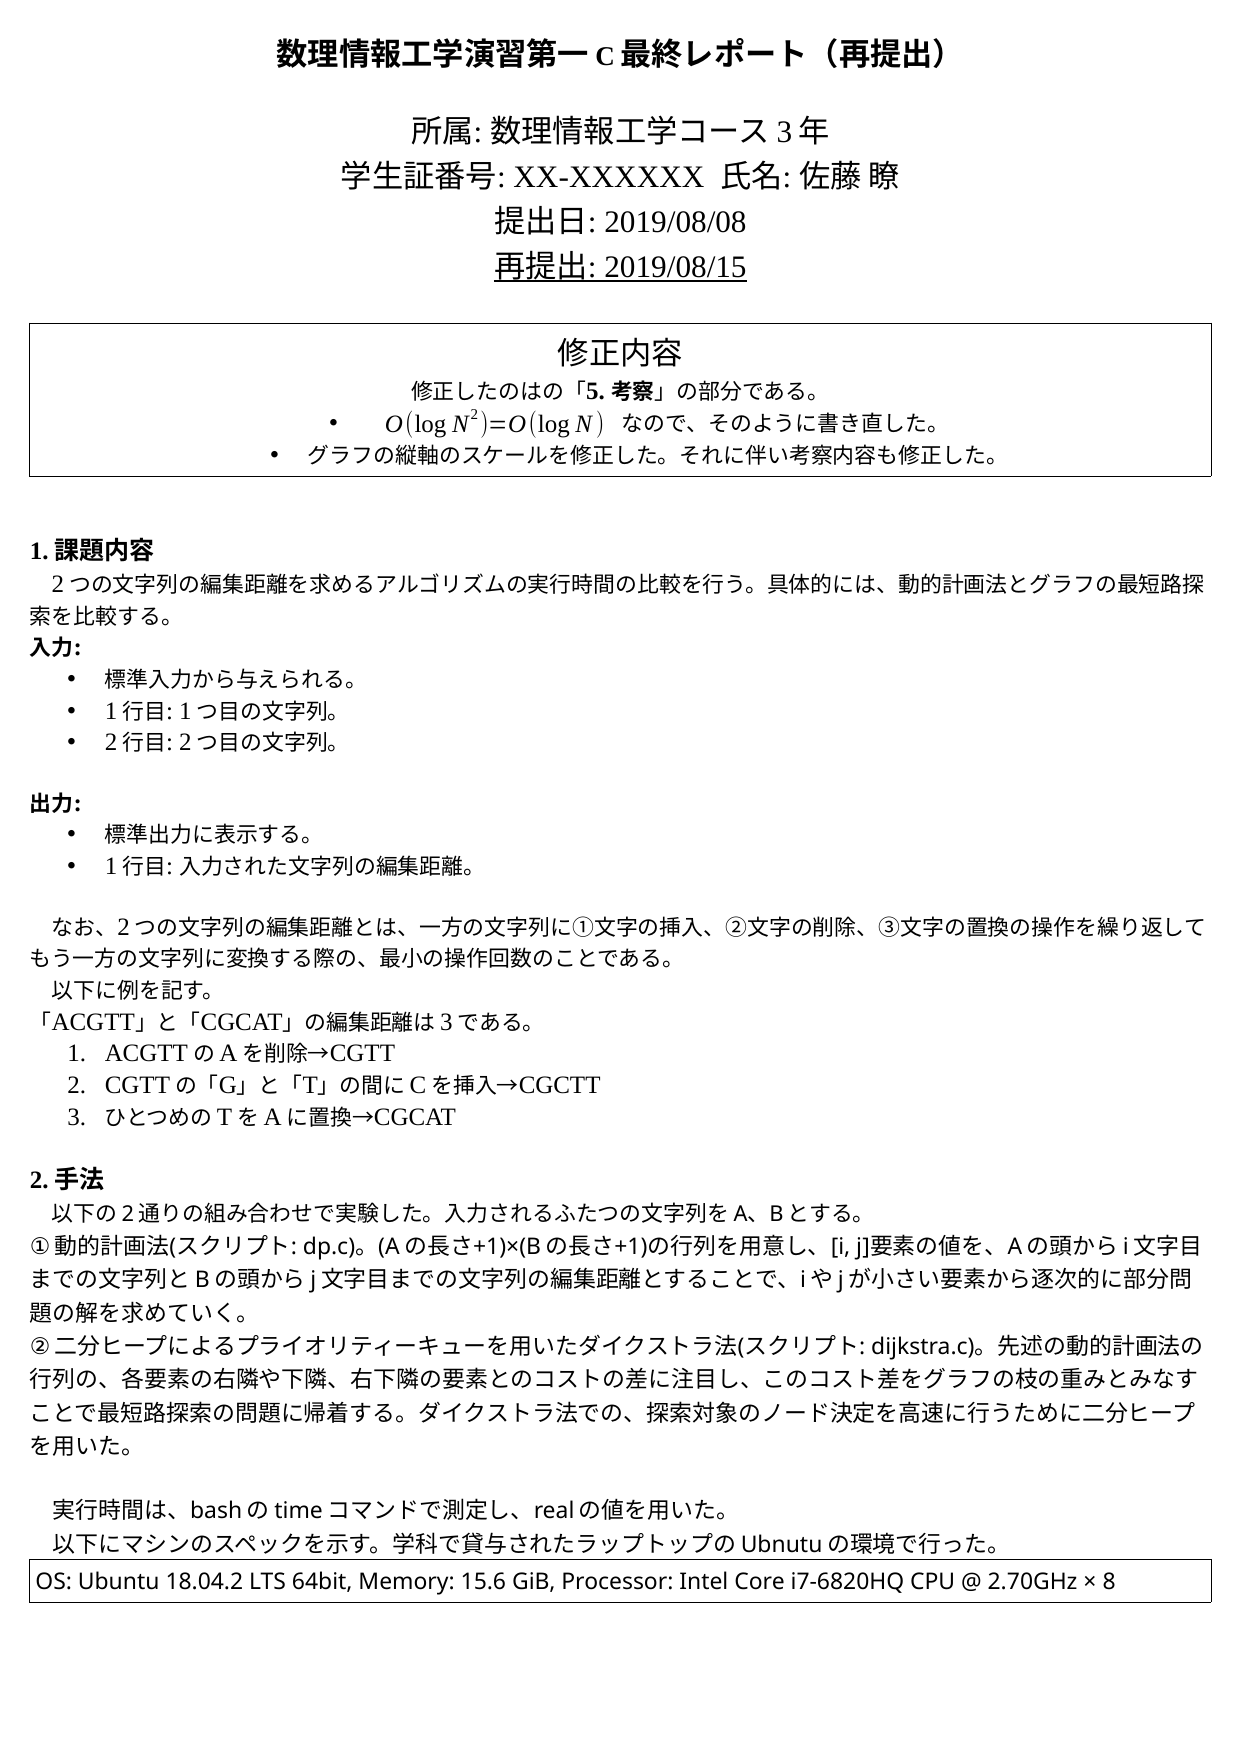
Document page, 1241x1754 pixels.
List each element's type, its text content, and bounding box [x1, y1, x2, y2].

text 1. 課題内容 [29, 531, 1211, 567]
text 以下の2通りの組み合わせで実験した。入力されるふたつの文字列をA、Bとする。 [29, 1196, 1211, 1228]
list ひとつめのTをAに置換→CGCAT [67, 1099, 1211, 1131]
text 学生証番号: XX-XXXXXX 氏名: 佐藤 瞭 [29, 151, 1211, 196]
list CGTTの「G」と「T」の間にCを挿入→CGCTT [67, 1068, 1211, 1099]
text 以下に例を記す。 [29, 973, 1211, 1004]
text 以下にマシンのスペックを示す。学科で貸与されたラップトップのUbnutuの環境で行った。 [29, 1526, 1211, 1559]
text 出力: [29, 786, 1211, 817]
text なお、2つの文字列の編集距離とは、一方の文字列に①文字の挿入、②文字の削除、③文字の置換の操作を繰り返してもう一方の文字列に変換する際の、最小の操作回数のことである。 [29, 909, 1211, 973]
list 1行目: 1つ目の文字列。 [67, 694, 1211, 725]
text ①動的計画法(スクリプト: dp.c)。(Aの長さ+1)×(Bの長さ+1)の行列を用意し、[i, j]要素の値を、Aの頭からi文字目までの文字列とBの頭からj文字目までの文字列の編集距離とすることで、iやjが小さい要素から逐次的に部分問題の解を求めていく。 [29, 1228, 1211, 1328]
list ACGTTのAを削除→CGTT [67, 1036, 1211, 1068]
text ②二分ヒープによるプライオリティーキューを用いたダイクストラ法(スクリプト: dijkstra.c)。先述の動的計画法の行列の、各要素の右隣や下隣、右下隣の要素とのコストの差に注目し、このコスト差をグラフの枝の重みとみなすことで最短路探索の問題に帰着する。ダイクストラ法での、探索対象のノード決定を高速に行うために二分ヒープを用いた。 [29, 1328, 1211, 1461]
text 提出日: 2019/08/08 [29, 196, 1211, 241]
text 2つの文字列の編集距離を求めるアルゴリズムの実行時間の比較を行う。具体的には、動的計画法とグラフの最短路探索を比較する。 [29, 567, 1211, 630]
text 所属: 数理情報工学コース 3年 [29, 106, 1211, 151]
table_header 修正内容 修正したのはの「5. 考察」の部分である。 なので、そのように書き直した。 グラフの縦軸のスケールを修正した。それに伴い考察内容も修正した。 [30, 324, 1211, 476]
table_header OS: Ubuntu 18.04.2 LTS 64bit, Memory: 15.6 GiB, Processor: Intel Core i7-6820HQ CPU @ 2.70GHz × 8 [30, 1560, 1211, 1602]
text 2. 手法 [29, 1160, 1211, 1196]
list 1行目: 入力された文字列の編集距離。 [67, 849, 1211, 881]
list 標準出力に表示する。 [67, 817, 1211, 849]
text 入力: [29, 630, 1211, 662]
text 実行時間は、bashのtimeコマンドで測定し、realの値を用いた。 [29, 1492, 1211, 1526]
text 数理情報工学演習第一C最終レポート（再提出） [29, 29, 1211, 75]
text 「ACGTT」と「CGCAT」の編集距離は3である。 [29, 1004, 1211, 1036]
text 再提出: 2019/08/15 [29, 241, 1211, 287]
list 標準入力から与えられる。 [67, 662, 1211, 694]
list 2行目: 2つ目の文字列。 [67, 725, 1211, 757]
